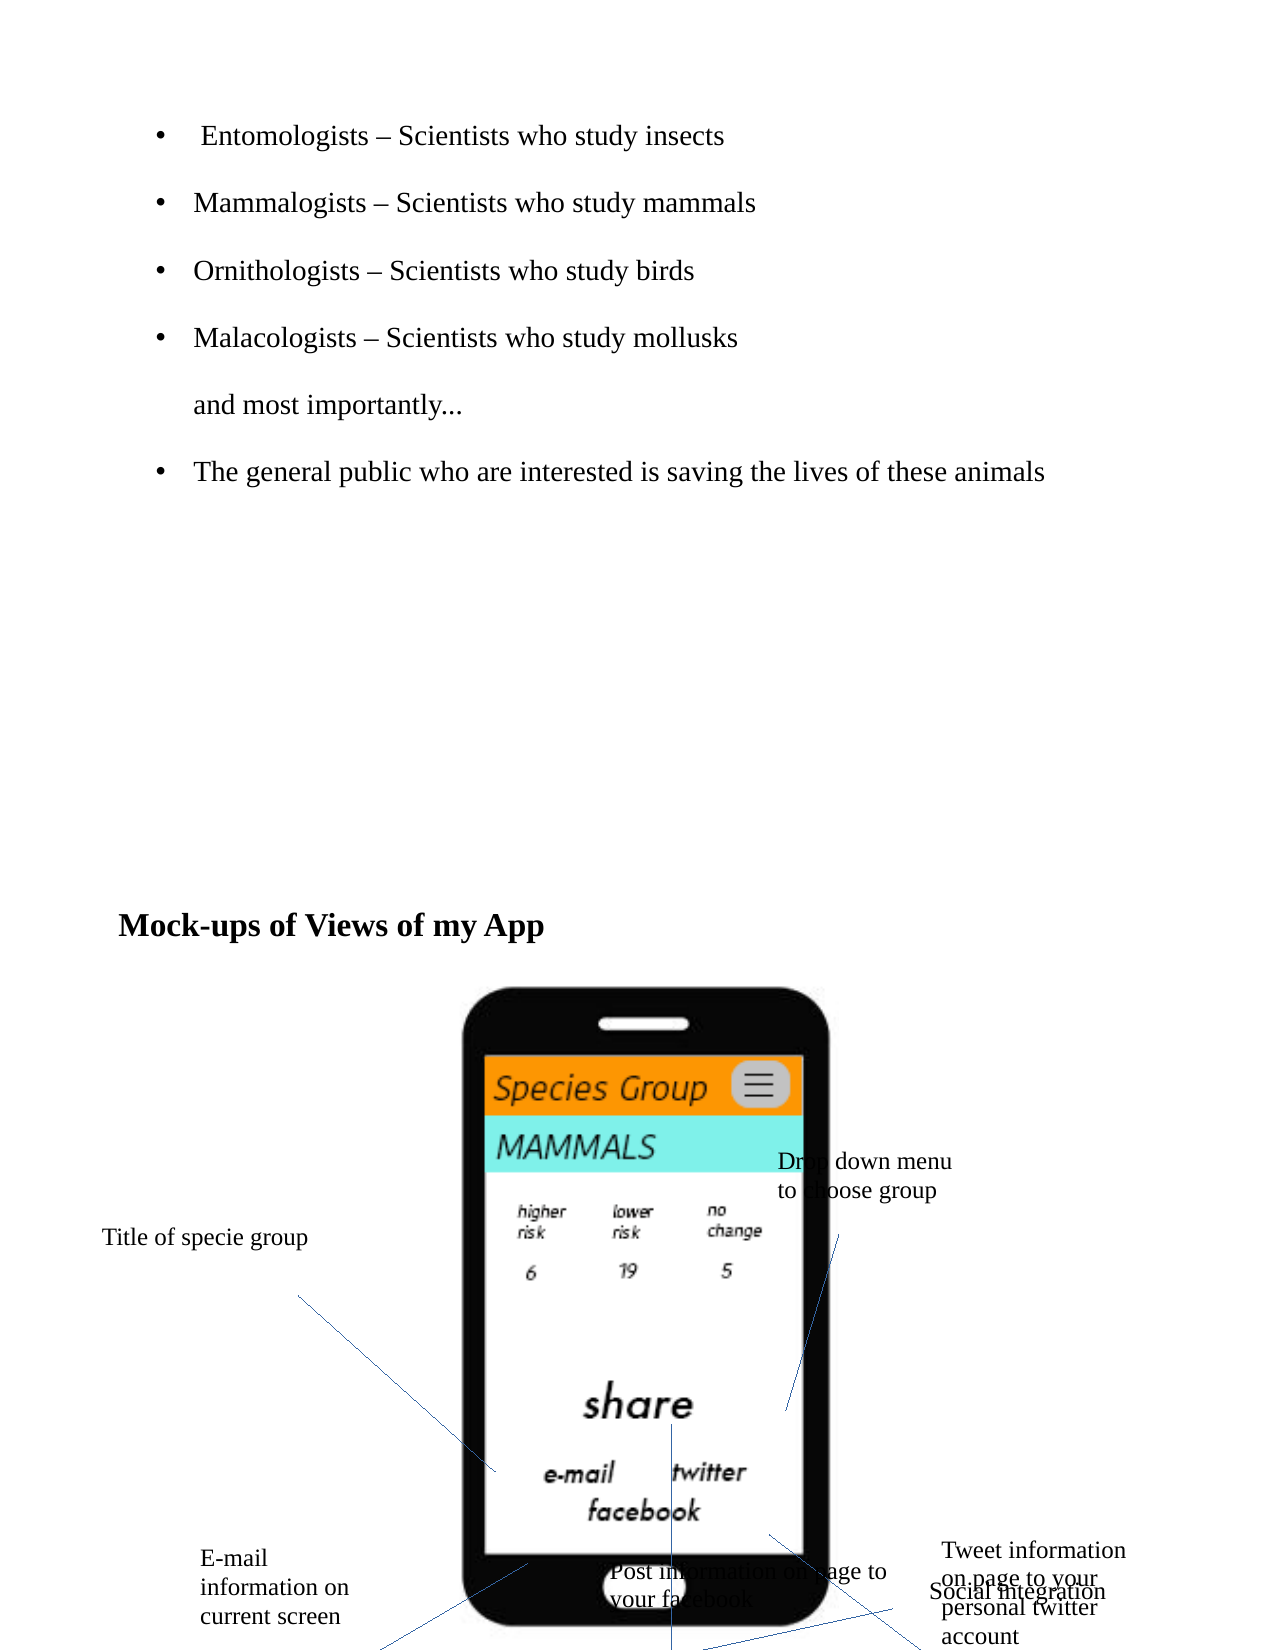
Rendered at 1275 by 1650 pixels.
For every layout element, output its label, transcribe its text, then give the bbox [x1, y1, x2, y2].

list Mammalogists – Scientists who study mammals [156, 185, 1157, 219]
list Ornithologists – Scientists who study birds [156, 253, 1157, 286]
list and most importantly... [156, 387, 1157, 421]
list Malacologists – Scientists who study mollusks [156, 320, 1157, 354]
text Mock-ups of Views of my App [118, 905, 1157, 943]
picture [430, 972, 839, 1650]
list Entomologists – Scientists who study insects [156, 118, 1157, 152]
list The general public who are interested is saving the lives of these animals [156, 454, 1157, 488]
